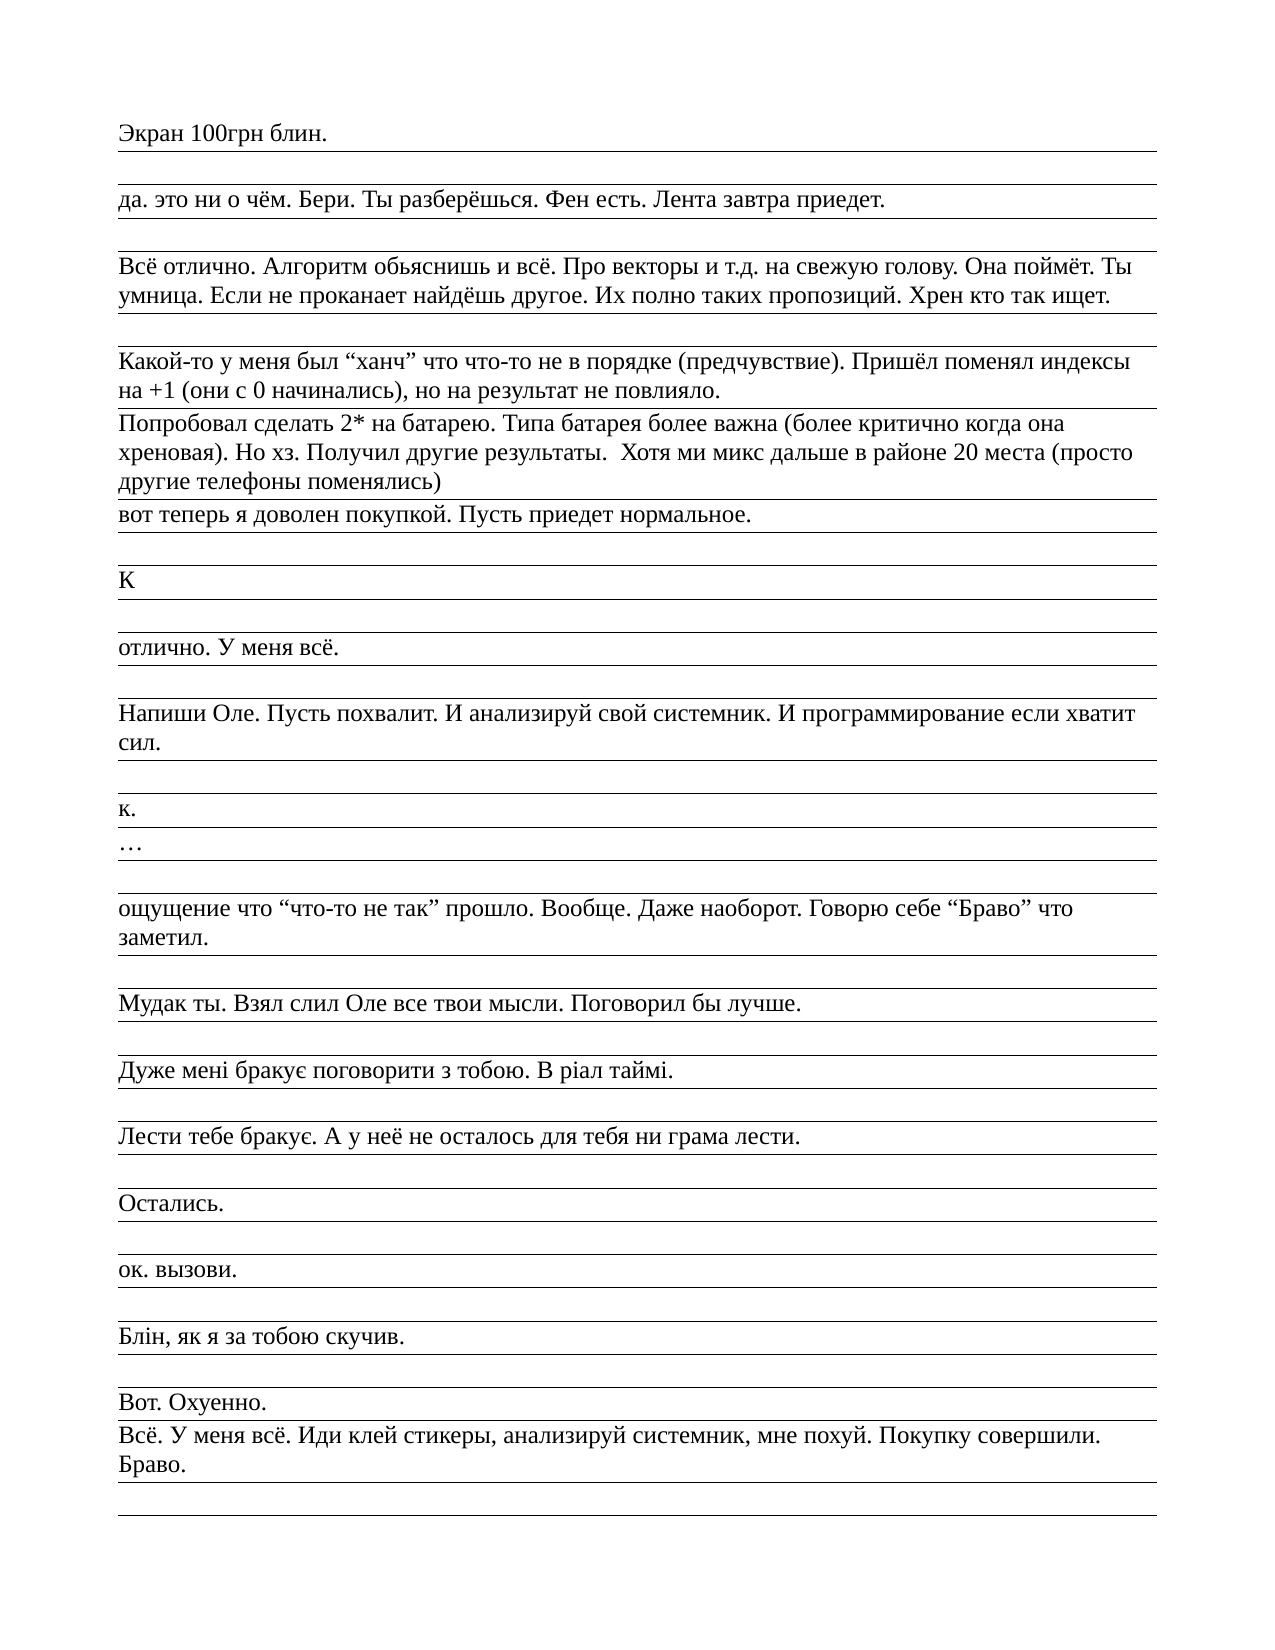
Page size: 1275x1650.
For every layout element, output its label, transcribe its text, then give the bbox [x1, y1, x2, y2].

text Напиши Оле. Пусть похвалит. И анализируй свой системник. И программирование если хватит сил. [118, 699, 1157, 760]
text к. [118, 794, 1157, 827]
text Вот. Охуенно. [118, 1388, 1157, 1420]
text ощущение что “что-то не так” прошло. Вообще. Даже наоборот. Говорю себе “Браво” что заметил. [118, 894, 1157, 955]
text Всё отлично. Алгоритм обьяснишь и всё. Про векторы и т.д. на свежую голову. Она поймёт. Ты умница. Если не проканает найдёшь другое. Их полно таких пропозиций. Хрен кто так ищет. [118, 252, 1157, 313]
text Лести тебе бракує. А у неё не осталось для тебя ни грама лести. [118, 1122, 1157, 1154]
text Какой-то у меня был “ханч” что что-то не в порядке (предчувствие). Пришёл поменял индексы на +1 (они с 0 начинались), но на результат не повлияло. [118, 347, 1157, 408]
text ок. вызови. [118, 1255, 1157, 1287]
text Дуже мені бракує поговорити з тобою. В ріал таймі. [118, 1056, 1157, 1088]
text Мудак ты. Взял слил Оле все твои мысли. Поговорил бы лучше. [118, 989, 1157, 1021]
text Экран 100грн блин. [118, 118, 1157, 151]
text Остались. [118, 1189, 1157, 1221]
text Блін, як я за тобою скучив. [118, 1322, 1157, 1354]
text отлично. У меня всё. [118, 633, 1157, 665]
text вот теперь я доволен покупкой. Пусть приедет нормальное. [118, 500, 1157, 532]
text К [118, 566, 1157, 599]
text Попробовал сделать 2* на батарею. Типа батарея более важна (более критично когда она хреновая). Но хз. Получил другие результаты. Хотя ми микс дальше в районе 20 места (просто другие телефоны поменялись) [118, 409, 1157, 499]
text да. это ни о чём. Бери. Ты разберёшься. Фен есть. Лента завтра приедет. [118, 185, 1157, 218]
text … [118, 828, 1157, 860]
text Всё. У меня всё. Иди клей стикеры, анализируй системник, мне похуй. Покупку совершили. Браво. [118, 1421, 1157, 1482]
